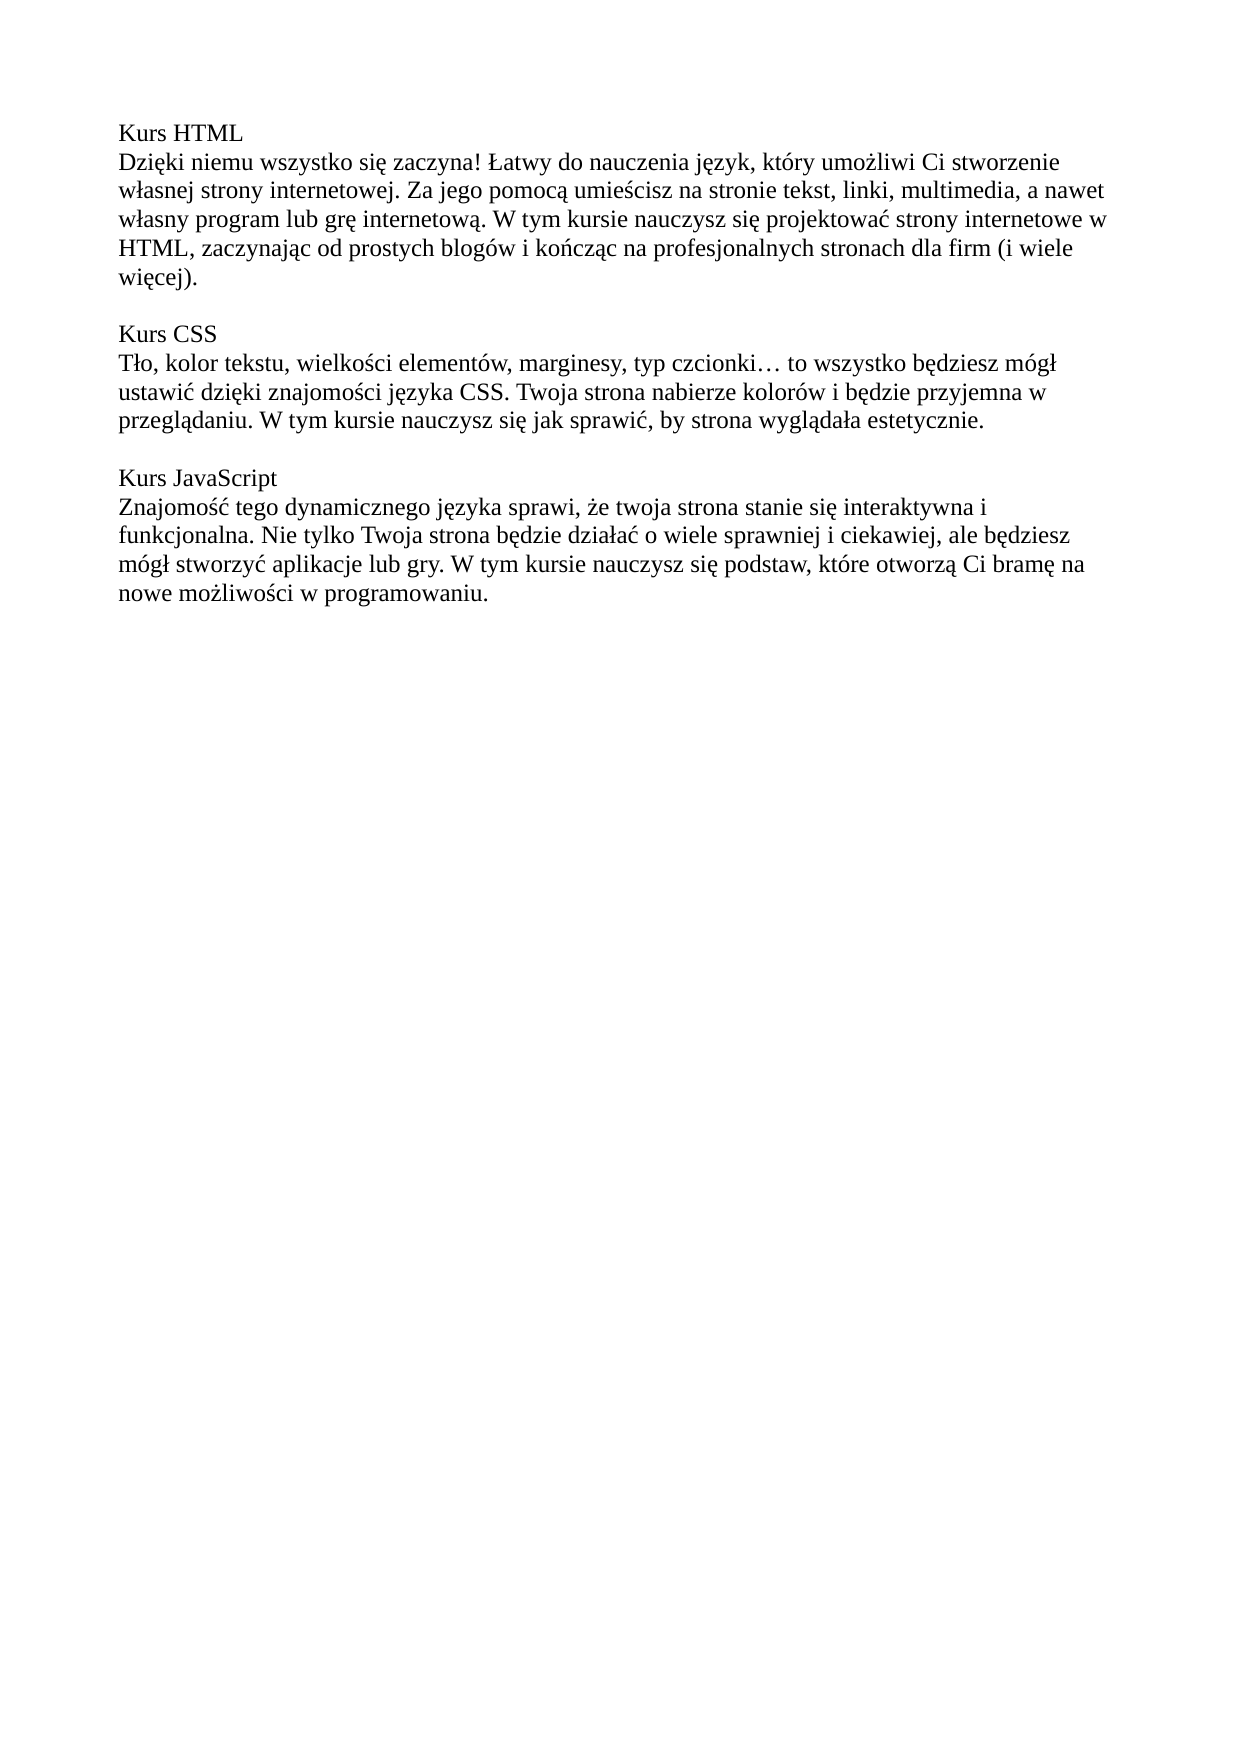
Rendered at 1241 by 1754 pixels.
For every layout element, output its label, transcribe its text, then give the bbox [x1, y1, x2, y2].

text Znajomość tego dynamicznego języka sprawi, że twoja strona stanie się interaktywna i funkcjonalna. Nie tylko Twoja strona będzie działać o wiele sprawniej i ciekawiej, ale będziesz mógł stworzyć aplikacje lub gry. W tym kursie nauczysz się podstaw, które otworzą Ci bramę na nowe możliwości w programowaniu. [118, 492, 1122, 607]
text Dzięki niemu wszystko się zaczyna! Łatwy do nauczenia język, który umożliwi Ci stworzenie własnej strony internetowej. Za jego pomocą umieścisz na stronie tekst, linki, multimedia, a nawet własny program lub grę internetową. W tym kursie nauczysz się projektować strony internetowe w HTML, zaczynając od prostych blogów i kończąc na profesjonalnych stronach dla firm (i wiele więcej). [118, 147, 1122, 291]
text Tło, kolor tekstu, wielkości elementów, marginesy, typ czcionki… to wszystko będziesz mógł ustawić dzięki znajomości języka CSS. Twoja strona nabierze kolorów i będzie przyjemna w przeglądaniu. W tym kursie nauczysz się jak sprawić, by strona wyglądała estetycznie. [118, 348, 1122, 434]
text Kurs JavaScript [118, 463, 1122, 492]
text Kurs CSS [118, 319, 1122, 348]
text Kurs HTML [118, 118, 1122, 147]
